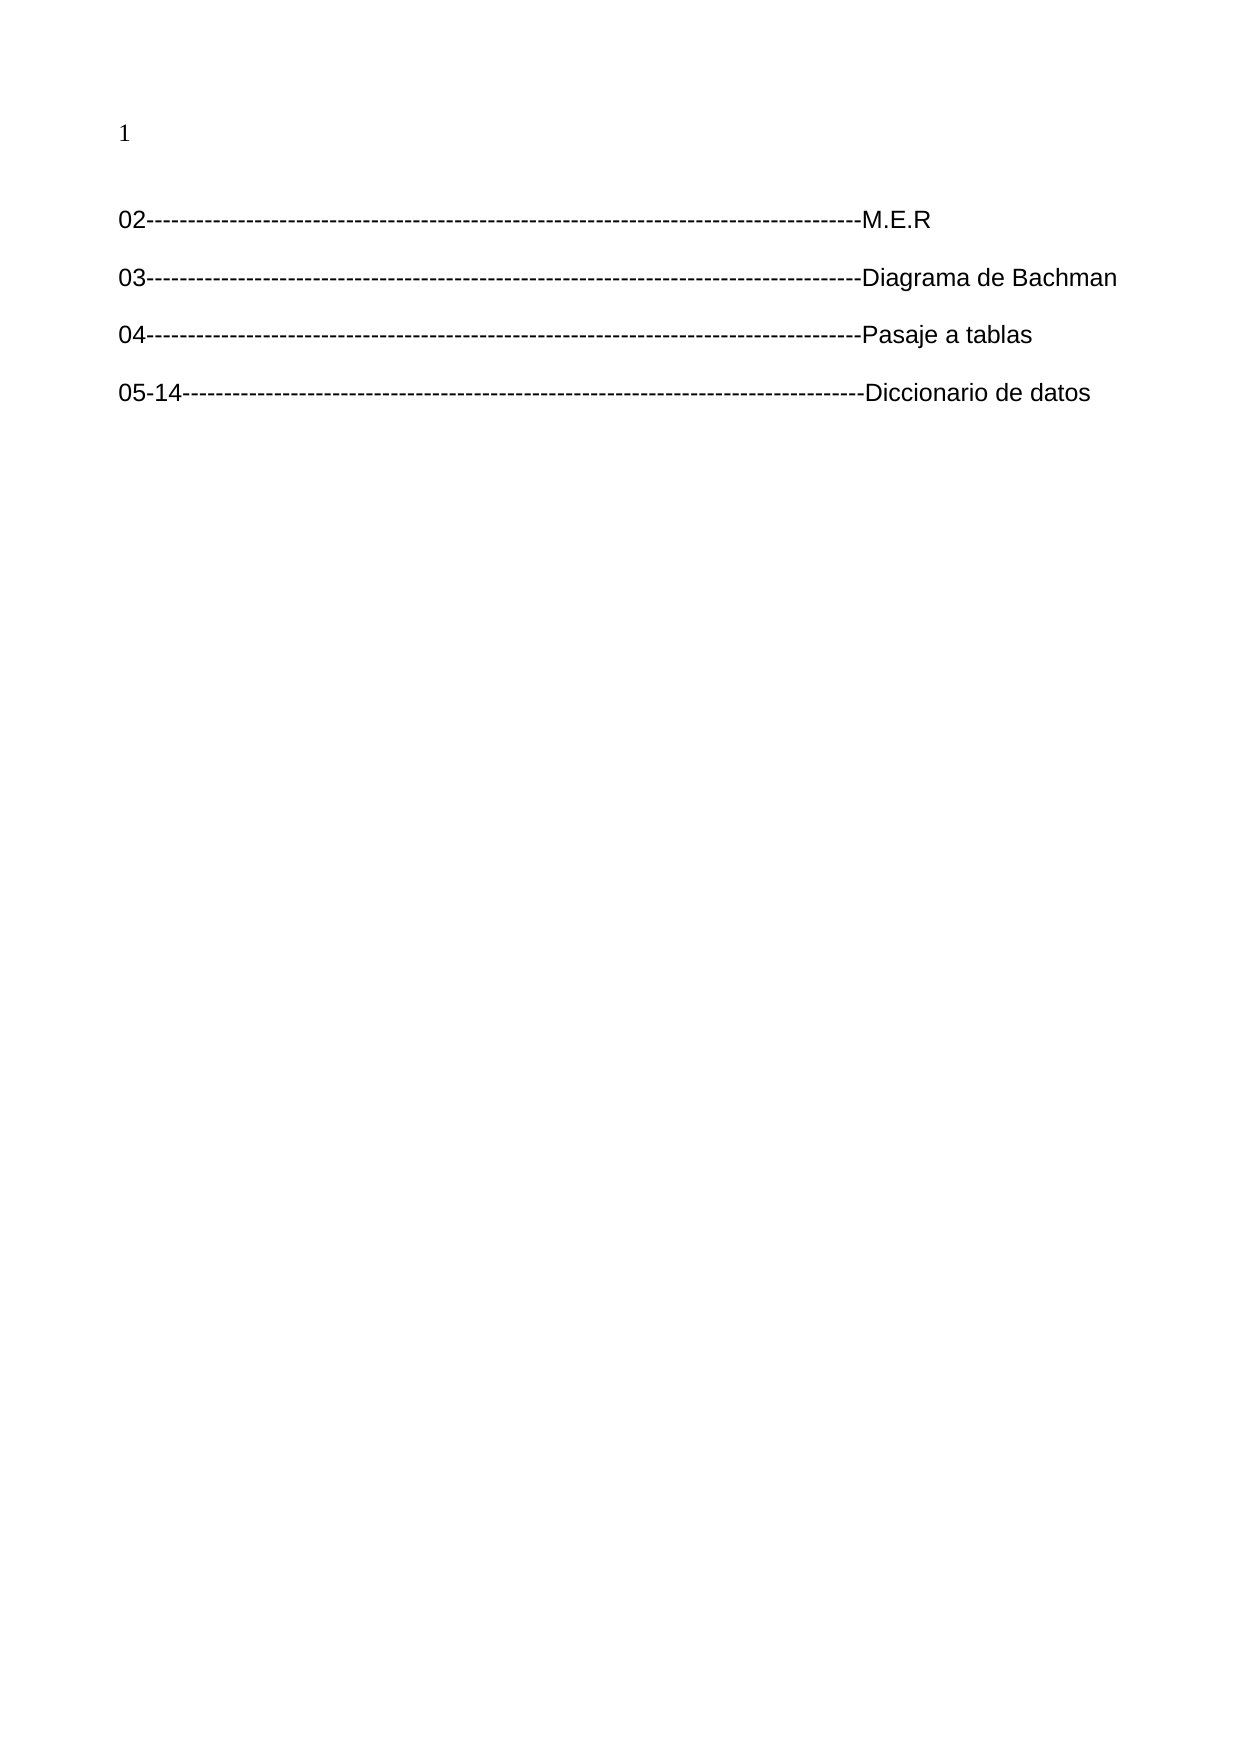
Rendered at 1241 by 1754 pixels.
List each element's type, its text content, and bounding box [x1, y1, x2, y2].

text 04--------------------------------------------------------------------------------------Pasaje a tablas [118, 320, 1122, 349]
text 05-14----------------------------------------------------------------------------------Diccionario de datos [118, 378, 1122, 406]
text 02--------------------------------------------------------------------------------------M.E.R [118, 205, 1122, 234]
text 03--------------------------------------------------------------------------------------Diagrama de Bachman [118, 263, 1122, 291]
